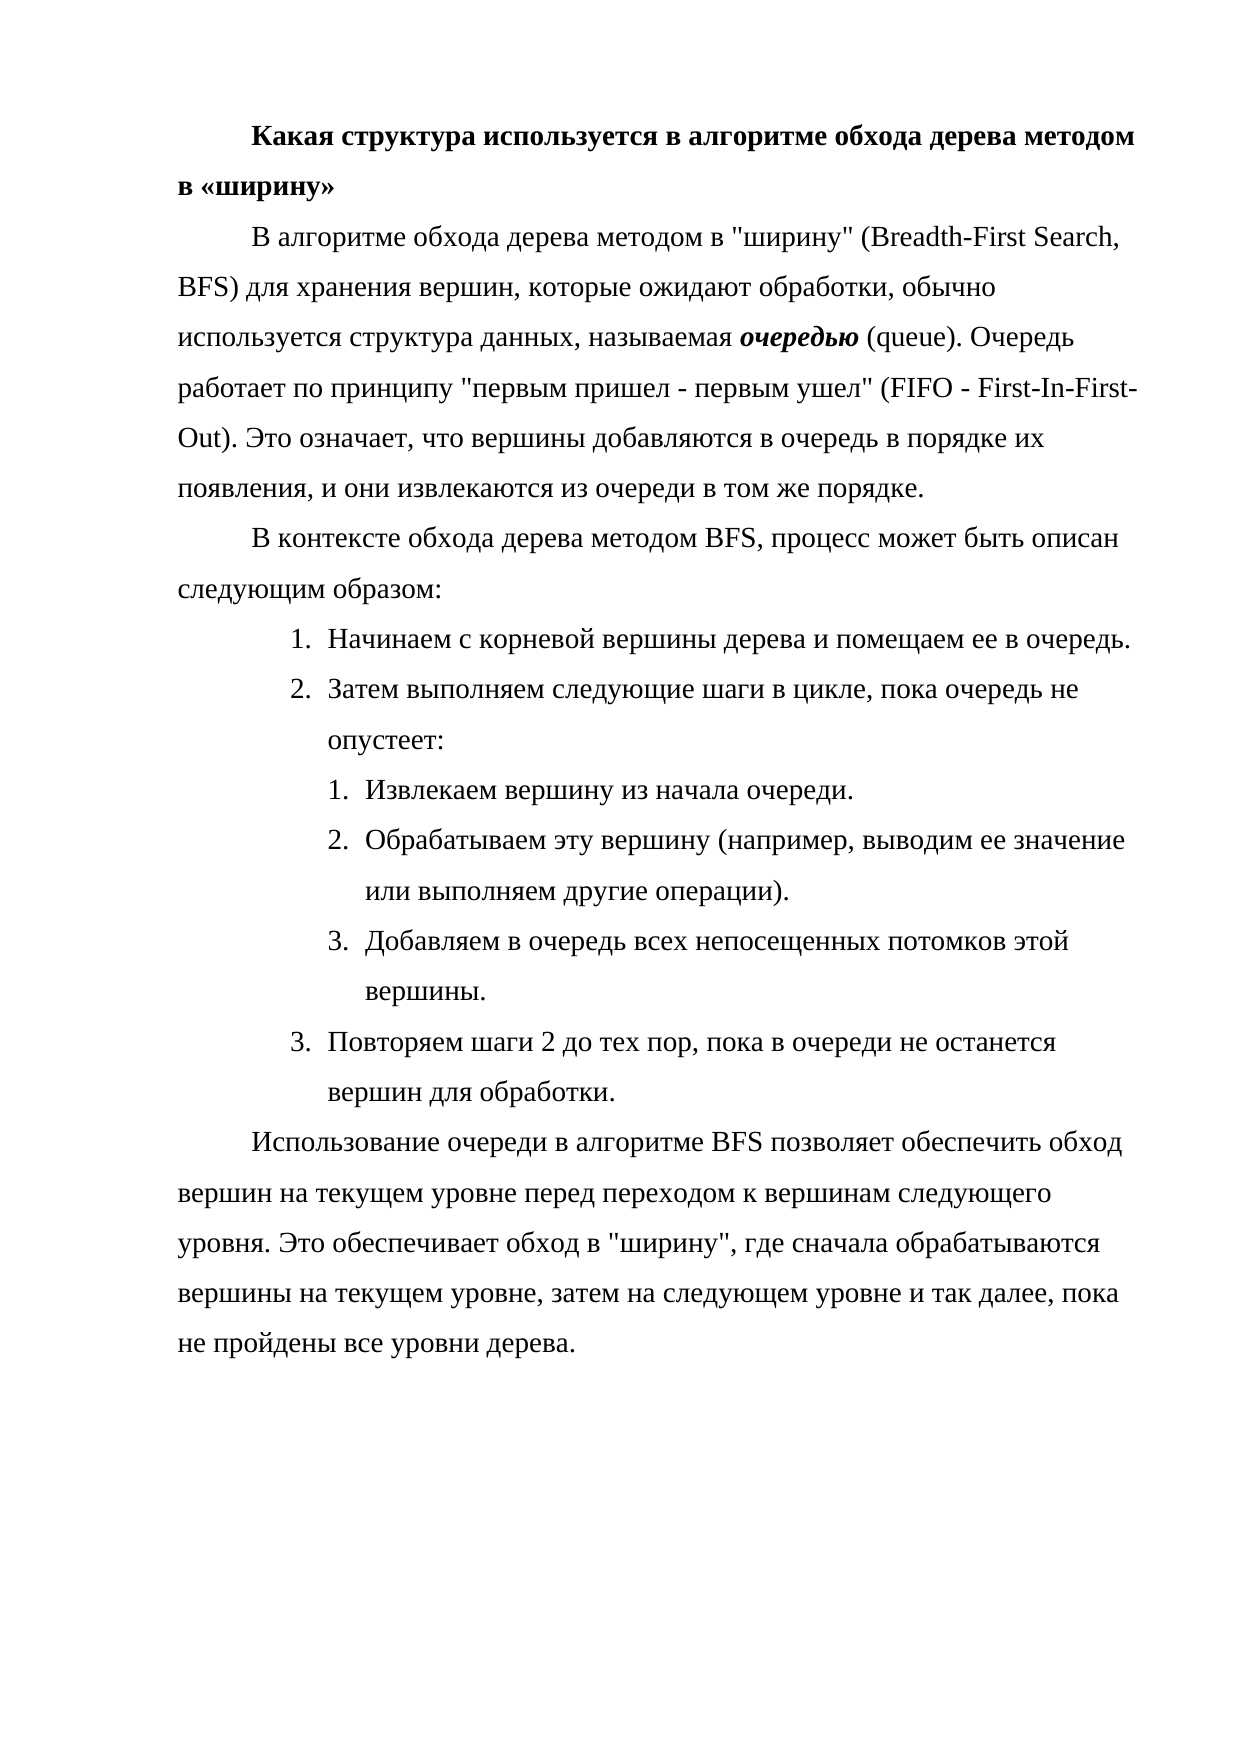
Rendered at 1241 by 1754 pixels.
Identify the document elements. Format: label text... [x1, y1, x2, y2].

list Затем выполняем следующие шаги в цикле, пока очередь не опустеет: [290, 672, 1152, 755]
text В контексте обхода дерева методом BFS, процесс может быть описан следующим образом: [177, 521, 1152, 604]
list Извлекаем вершину из начала очереди. [327, 772, 1152, 806]
text В алгоритме обхода дерева методом в "ширину" (Breadth-First Search, BFS) для хранения вершин, которые ожидают обработки, обычно используется структура данных, называемая очередью (queue). Очередь работает по принципу "первым пришел - первым ушел" (FIFO - First-In-First-Out). Это означает, что вершины добавляются в очередь в порядке их появления, и они извлекаются из очереди в том же порядке. [177, 219, 1152, 504]
list Повторяем шаги 2 до тех пор, пока в очереди не останется вершин для обработки. [290, 1024, 1152, 1108]
list Обрабатываем эту вершину (например, выводим ее значение или выполняем другие операции). [327, 822, 1152, 906]
list Какая структура используется в алгоритме обхода дерева методом в «ширину» [177, 118, 1152, 202]
text Использование очереди в алгоритме BFS позволяет обеспечить обход вершин на текущем уровне перед переходом к вершинам следующего уровня. Это обеспечивает обход в "ширину", где сначала обрабатываются вершины на текущем уровне, затем на следующем уровне и так далее, пока не пройдены все уровни дерева. [177, 1124, 1152, 1359]
list Добавляем в очередь всех непосещенных потомков этой вершины. [327, 923, 1152, 1007]
list Начинаем с корневой вершины дерева и помещаем ее в очередь. [290, 621, 1152, 655]
